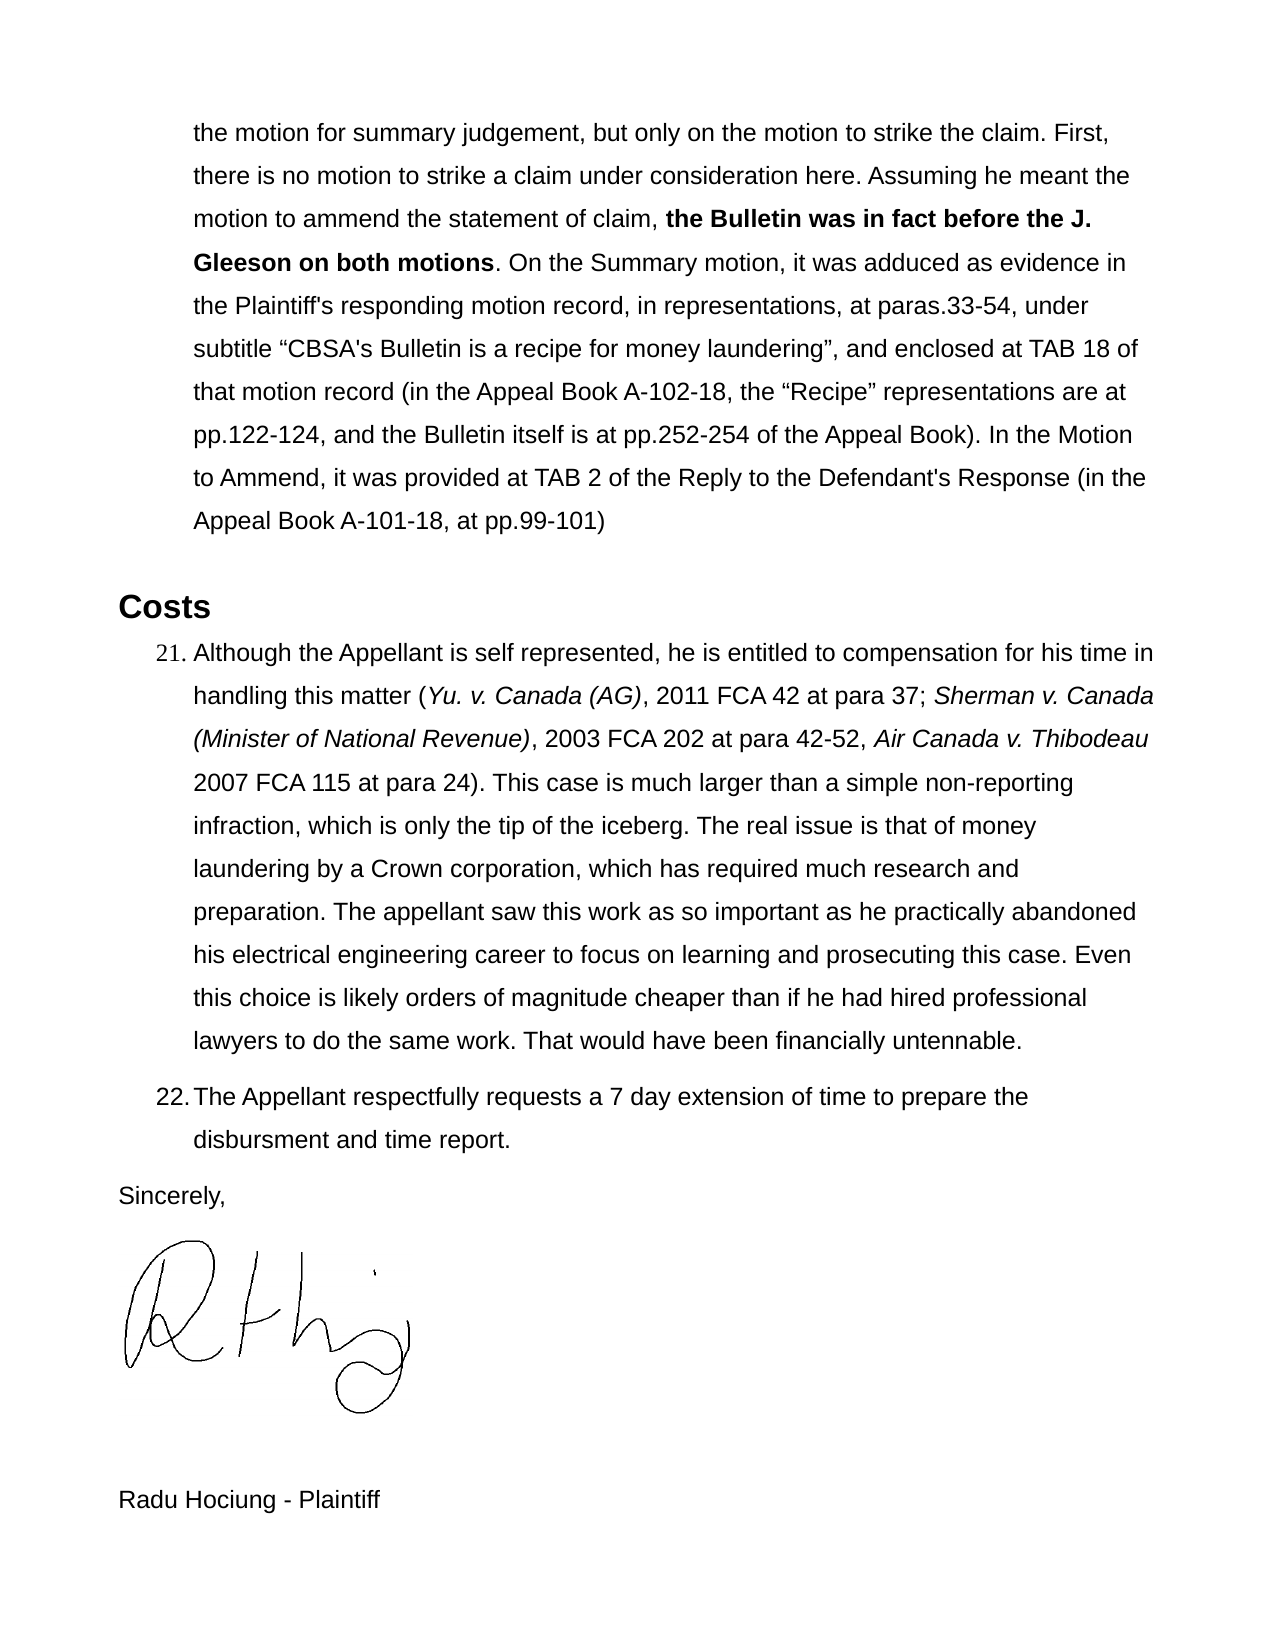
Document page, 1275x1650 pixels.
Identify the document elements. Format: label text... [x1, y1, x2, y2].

text Radu Hociung - Plaintiff [118, 1486, 1157, 1514]
subtitle Costs [118, 587, 1157, 626]
list Although the Appellant is self represented, he is entitled to compensation for his time in handling this matter (Yu. v. Canada (AG), 2011 FCA 42 at para 37; Sherman v. Canada (Minister of National Revenue), 2003 FCA 202 at para 42-52, Air Canada v. Thibodeau 2007 FCA 115 at para 24). This case is much larger than a simple non-reporting infraction, which is only the tip of the iceberg. The real issue is that of money laundering by a Crown corporation, which has required much research and preparation. The appellant saw this work as so important as he practically abandoned his electrical engineering career to focus on learning and prosecuting this case. Even this choice is likely orders of magnitude cheaper than if he had hired professional lawyers to do the same work. That would have been financially untennable. [156, 638, 1157, 1055]
picture [118, 1238, 414, 1416]
list The Appellant respectfully requests a 7 day extension of time to prepare the disbursment and time report. [156, 1082, 1157, 1154]
list the motion for summary judgement, but only on the motion to strike the claim. First, there is no motion to strike a claim under consideration here. Assuming he meant the motion to ammend the statement of claim, the Bulletin was in fact before the J. Gleeson on both motions. On the Summary motion, it was adduced as evidence in the Plaintiff's responding motion record, in representations, at paras.33-54, under subtitle “CBSA's Bulletin is a recipe for money laundering”, and enclosed at TAB 18 of that motion record (in the Appeal Book A-102-18, the “Recipe” representations are at pp.122-124, and the Bulletin itself is at pp.252-254 of the Appeal Book). In the Motion to Ammend, it was provided at TAB 2 of the Reply to the Defendant's Response (in the Appeal Book A-101-18, at pp.99-101) [156, 118, 1157, 535]
text Sincerely, [118, 1181, 1157, 1209]
